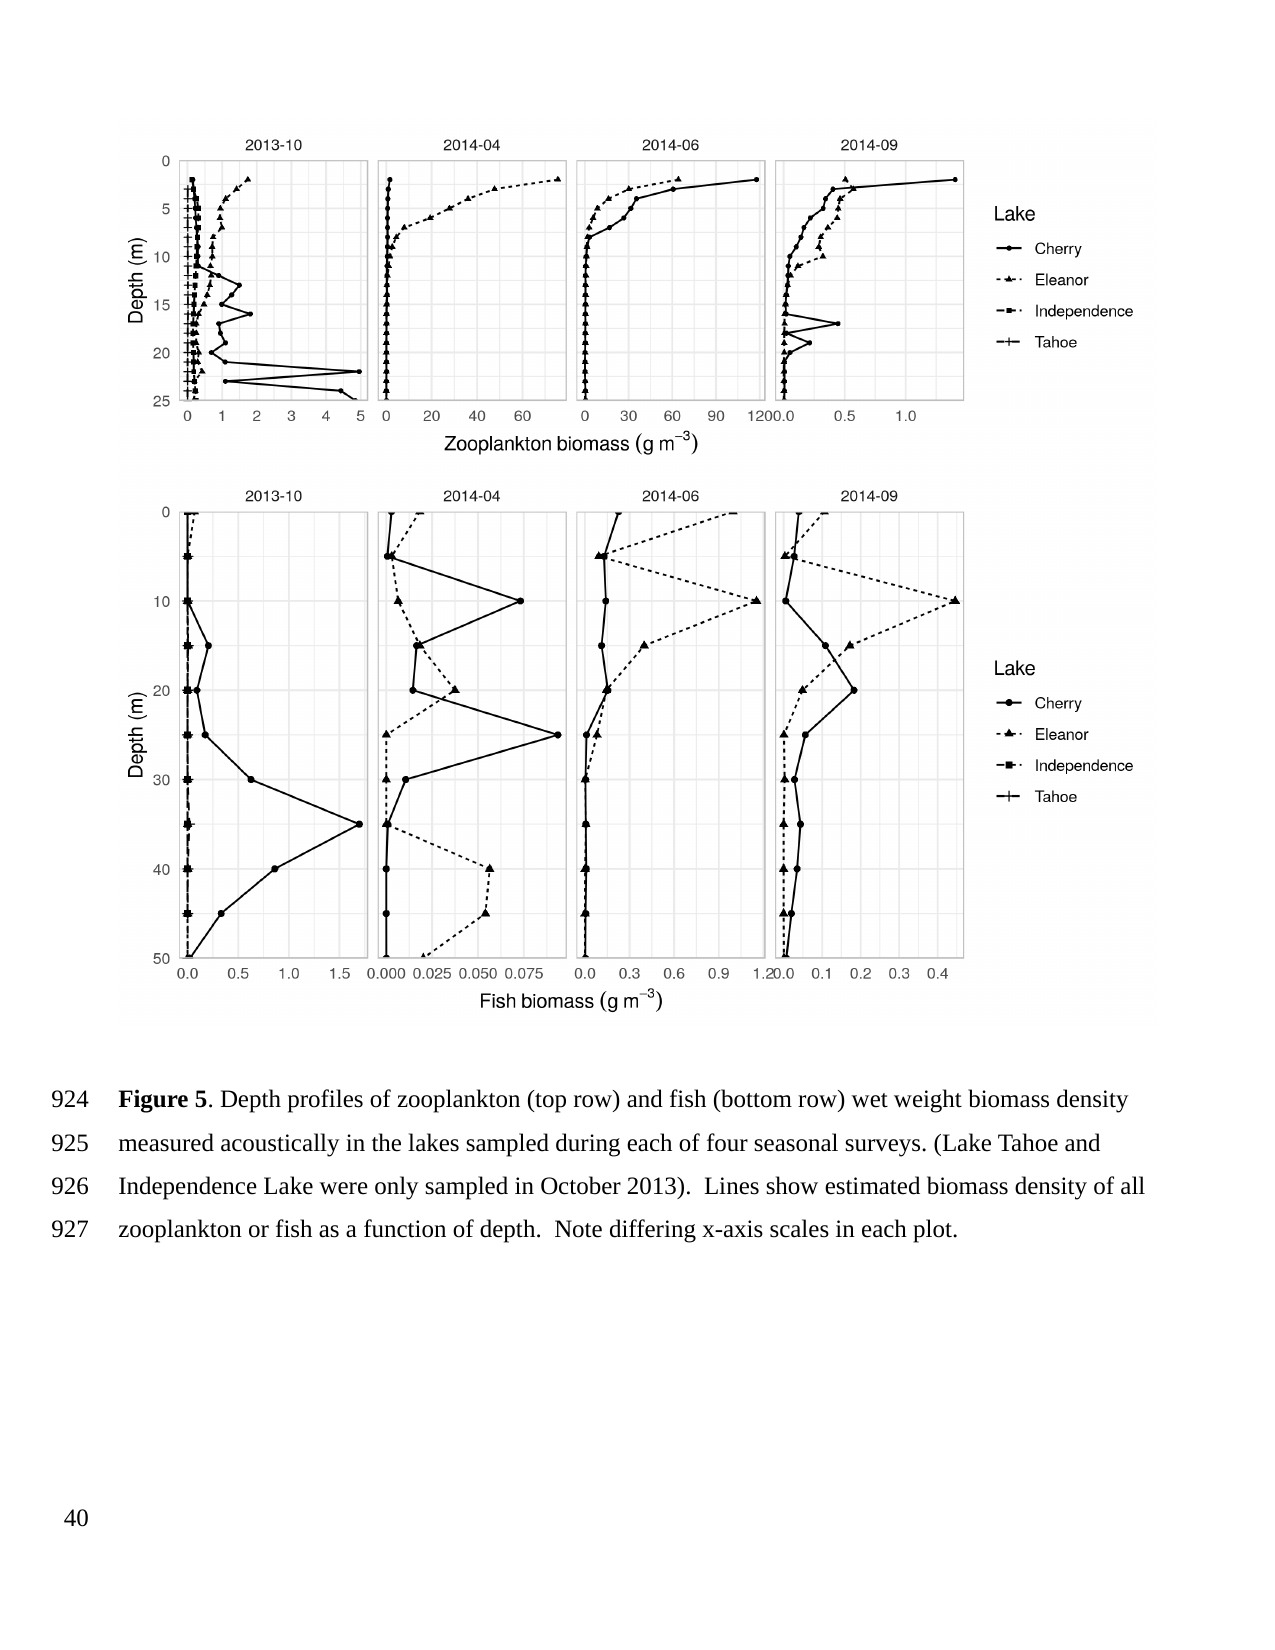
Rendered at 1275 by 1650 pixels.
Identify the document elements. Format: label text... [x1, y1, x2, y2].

picture [118, 118, 1157, 1027]
text Figure 5. Depth profiles of zooplankton (top row) and fish (bottom row) wet weight biomass density measured acoustically in the lakes sampled during each of four seasonal surveys. (Lake Tahoe and Independence Lake were only sampled in October 2013). Lines show estimated biomass density of all zooplankton or fish as a function of depth. Note differing x-axis scales in each plot. [118, 1084, 1157, 1243]
